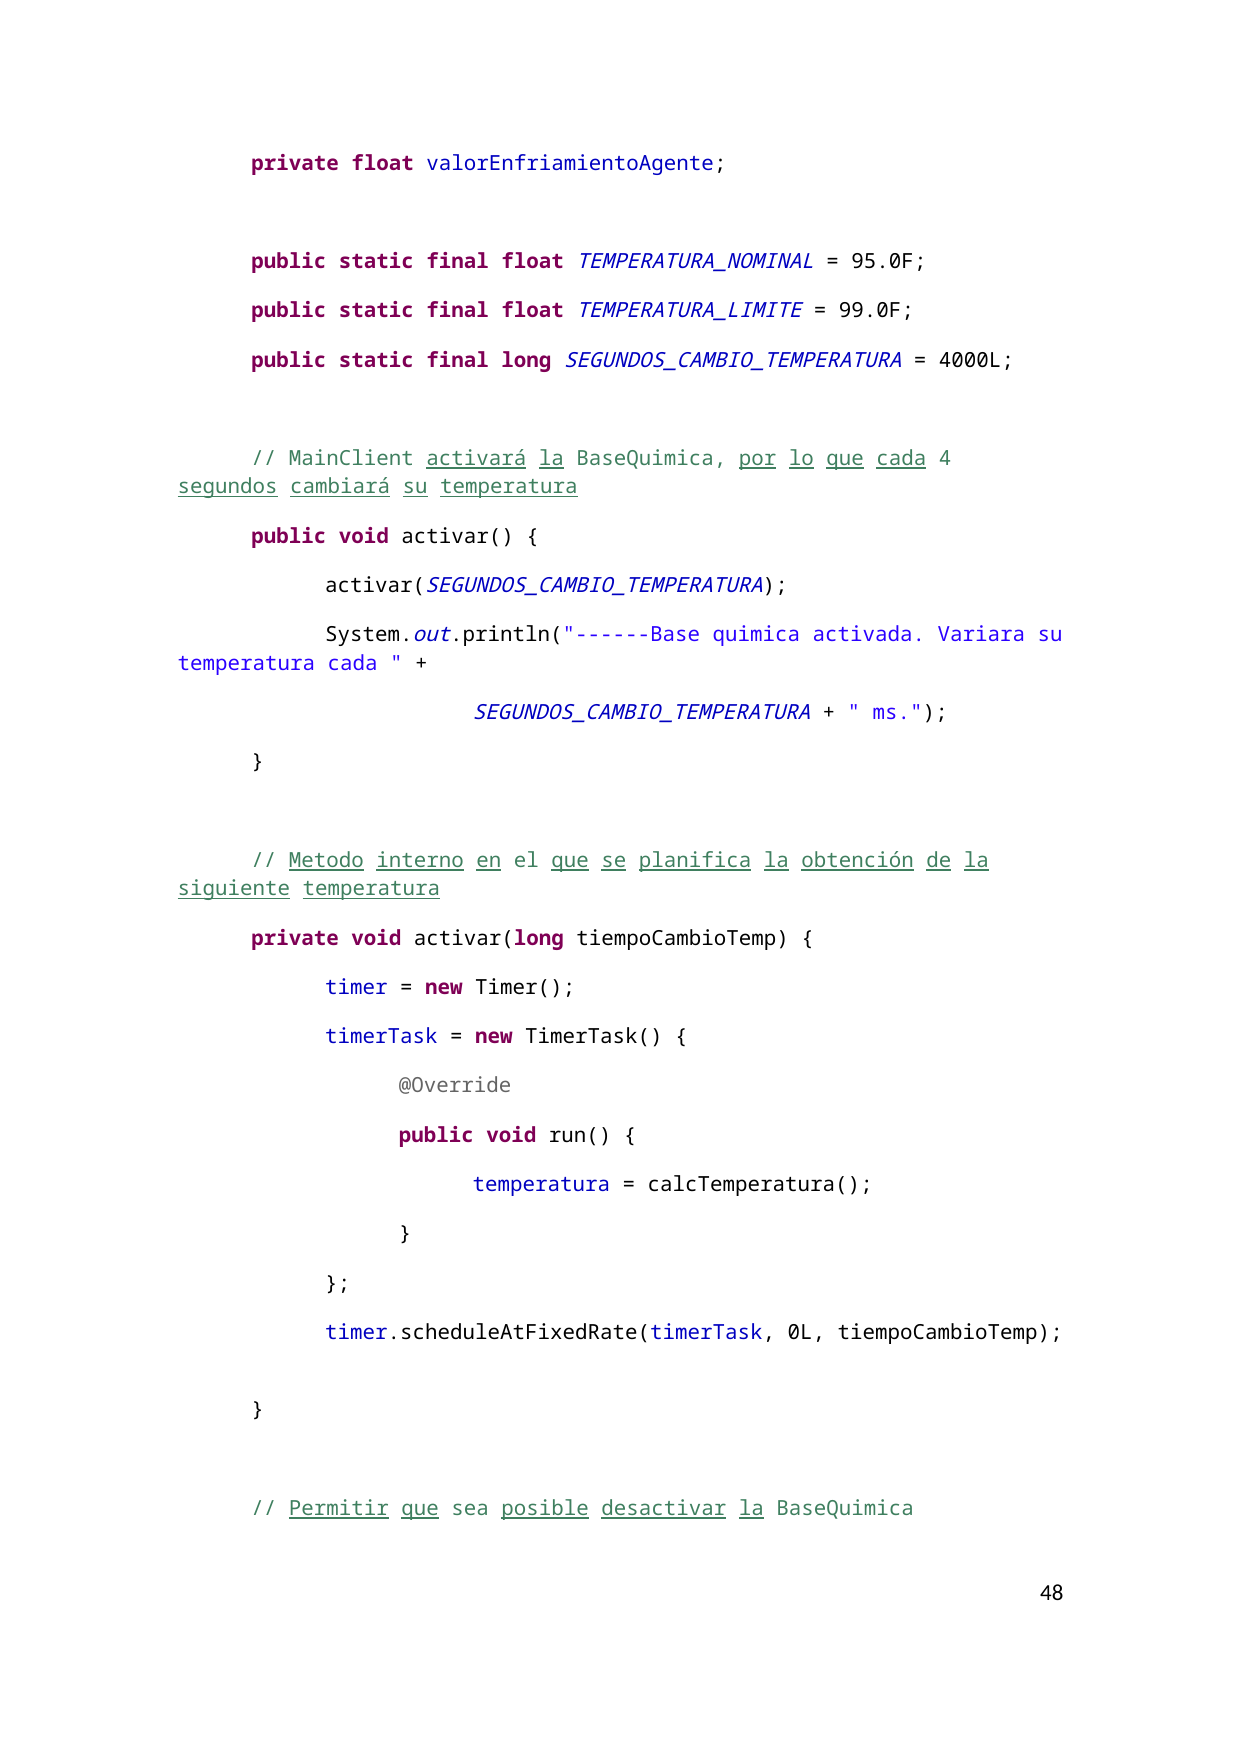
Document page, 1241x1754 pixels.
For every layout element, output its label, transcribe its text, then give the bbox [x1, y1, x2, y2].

text public static final float TEMPERATURA_LIMITE = 99.0F; [177, 295, 1063, 324]
text SEGUNDOS_CAMBIO_TEMPERATURA + " ms."); [177, 697, 1063, 726]
text public void run() { [177, 1120, 1063, 1148]
text public static final long SEGUNDOS_CAMBIO_TEMPERATURA = 4000L; [177, 345, 1063, 373]
text temperatura = calcTemperatura(); [177, 1169, 1063, 1197]
text System.out.println("------Base quimica activada. Variara su temperatura cada " + [177, 619, 1063, 676]
text timer = new Timer(); [177, 972, 1063, 1000]
text public static final float TEMPERATURA_NOMINAL = 95.0F; [177, 246, 1063, 274]
text @Override [177, 1071, 1063, 1099]
text }; [177, 1268, 1063, 1296]
text private void activar(long tiempoCambioTemp) { [177, 923, 1063, 951]
text public void activar() { [177, 521, 1063, 549]
text } [177, 1218, 1063, 1247]
text } [177, 1394, 1063, 1423]
text timerTask = new TimerTask() { [177, 1021, 1063, 1050]
text timer.scheduleAtFixedRate(timerTask, 0L, tiempoCambioTemp); [177, 1317, 1063, 1374]
text // Permitir que sea posible desactivar la BaseQuimica [177, 1493, 1063, 1522]
text // MainClient activará la BaseQuimica, por lo que cada 4 segundos cambiará su temperatura [177, 443, 1063, 500]
text private float valorEnfriamientoAgente; [177, 148, 1063, 176]
text // Metodo interno en el que se planifica la obtención de la siguiente temperatura [177, 845, 1063, 902]
text } [177, 746, 1063, 775]
text activar(SEGUNDOS_CAMBIO_TEMPERATURA); [177, 570, 1063, 599]
